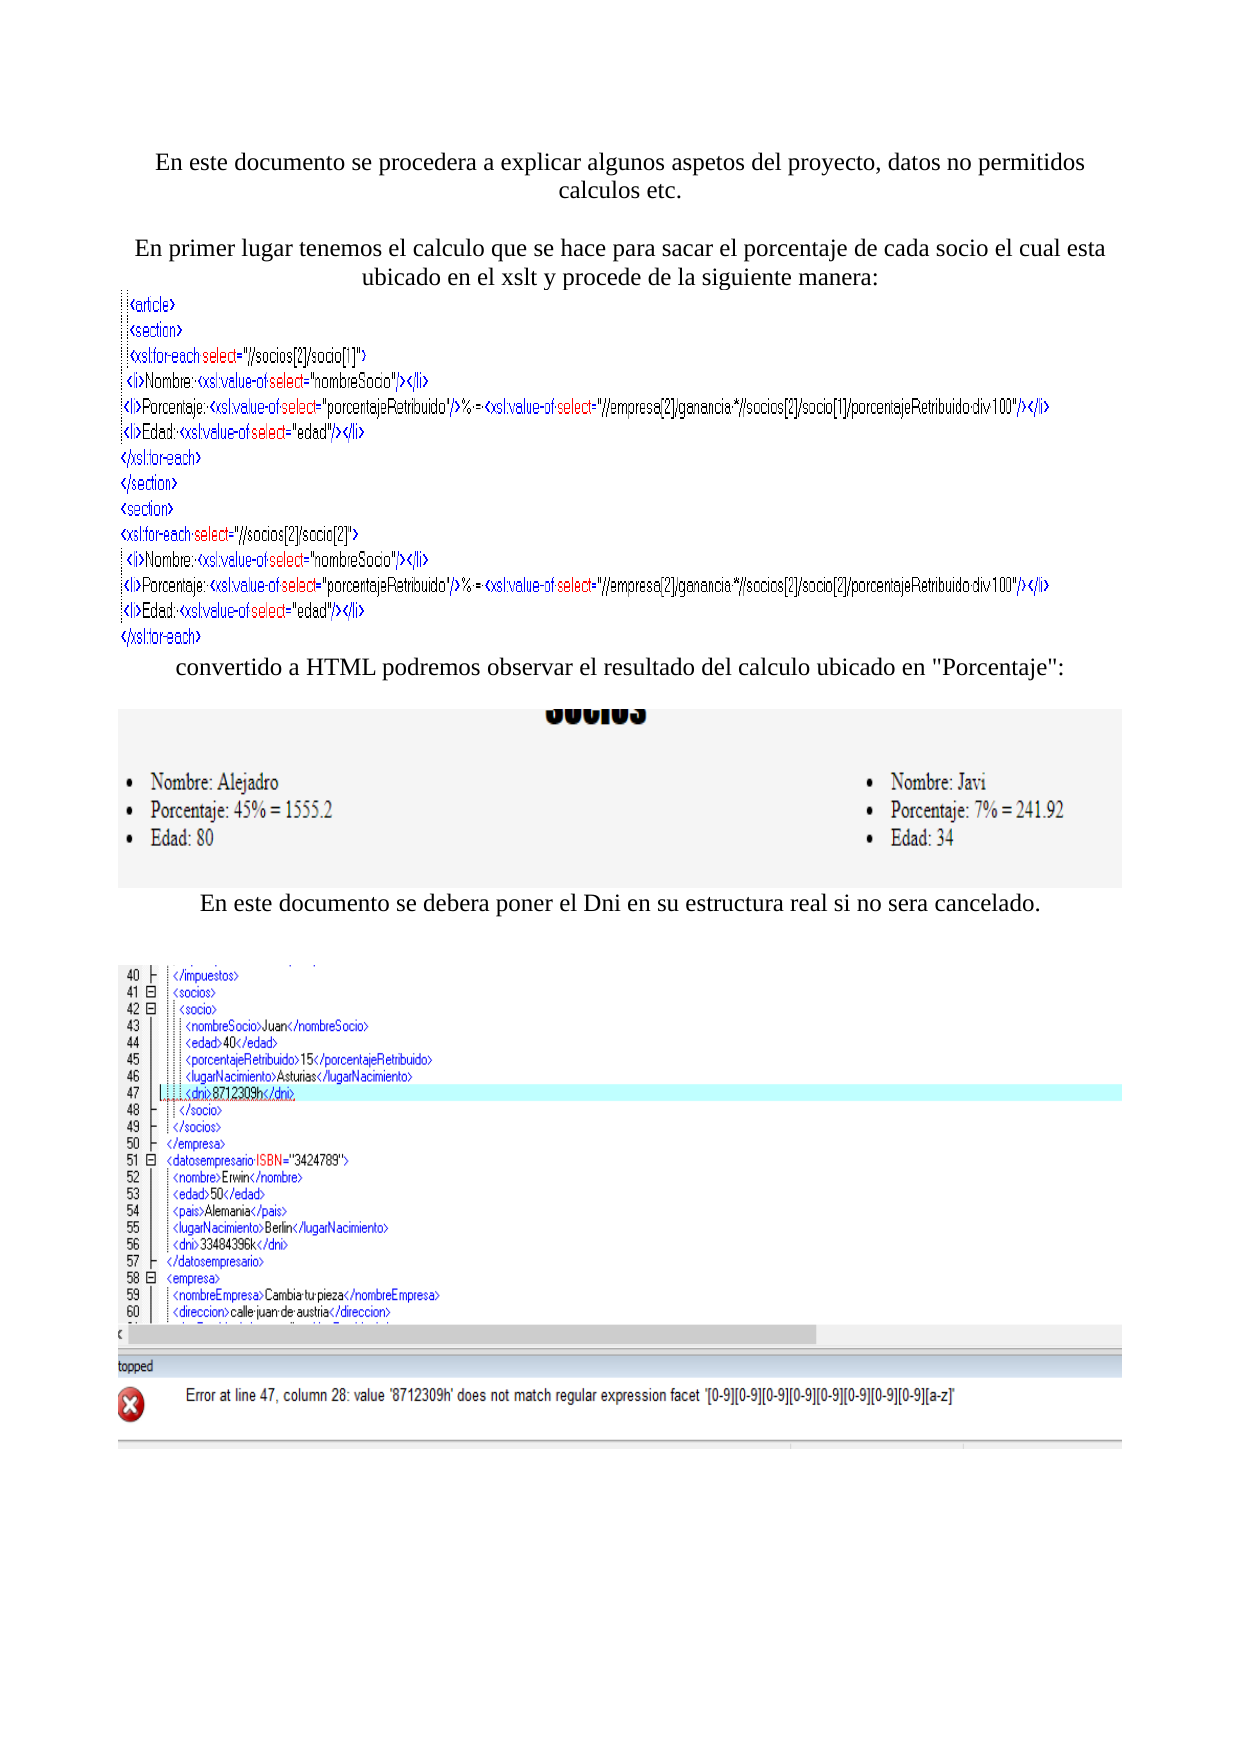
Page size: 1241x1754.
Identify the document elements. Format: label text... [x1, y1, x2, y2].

text En este documento se procedera a explicar algunos aspetos del proyecto, datos no permitidos calculos etc. [118, 147, 1122, 204]
text En este documento se debera poner el Dni en su estructura real si no sera cancelado. [118, 888, 1122, 917]
picture [118, 290, 1122, 652]
picture [118, 965, 1122, 1449]
picture [118, 709, 1122, 888]
text convertido a HTML podremos observar el resultado del calculo ubicado en "Porcentaje": [118, 652, 1122, 681]
text En primer lugar tenemos el calculo que se hace para sacar el porcentaje de cada socio el cual esta ubicado en el xslt y procede de la siguiente manera: [118, 233, 1122, 290]
